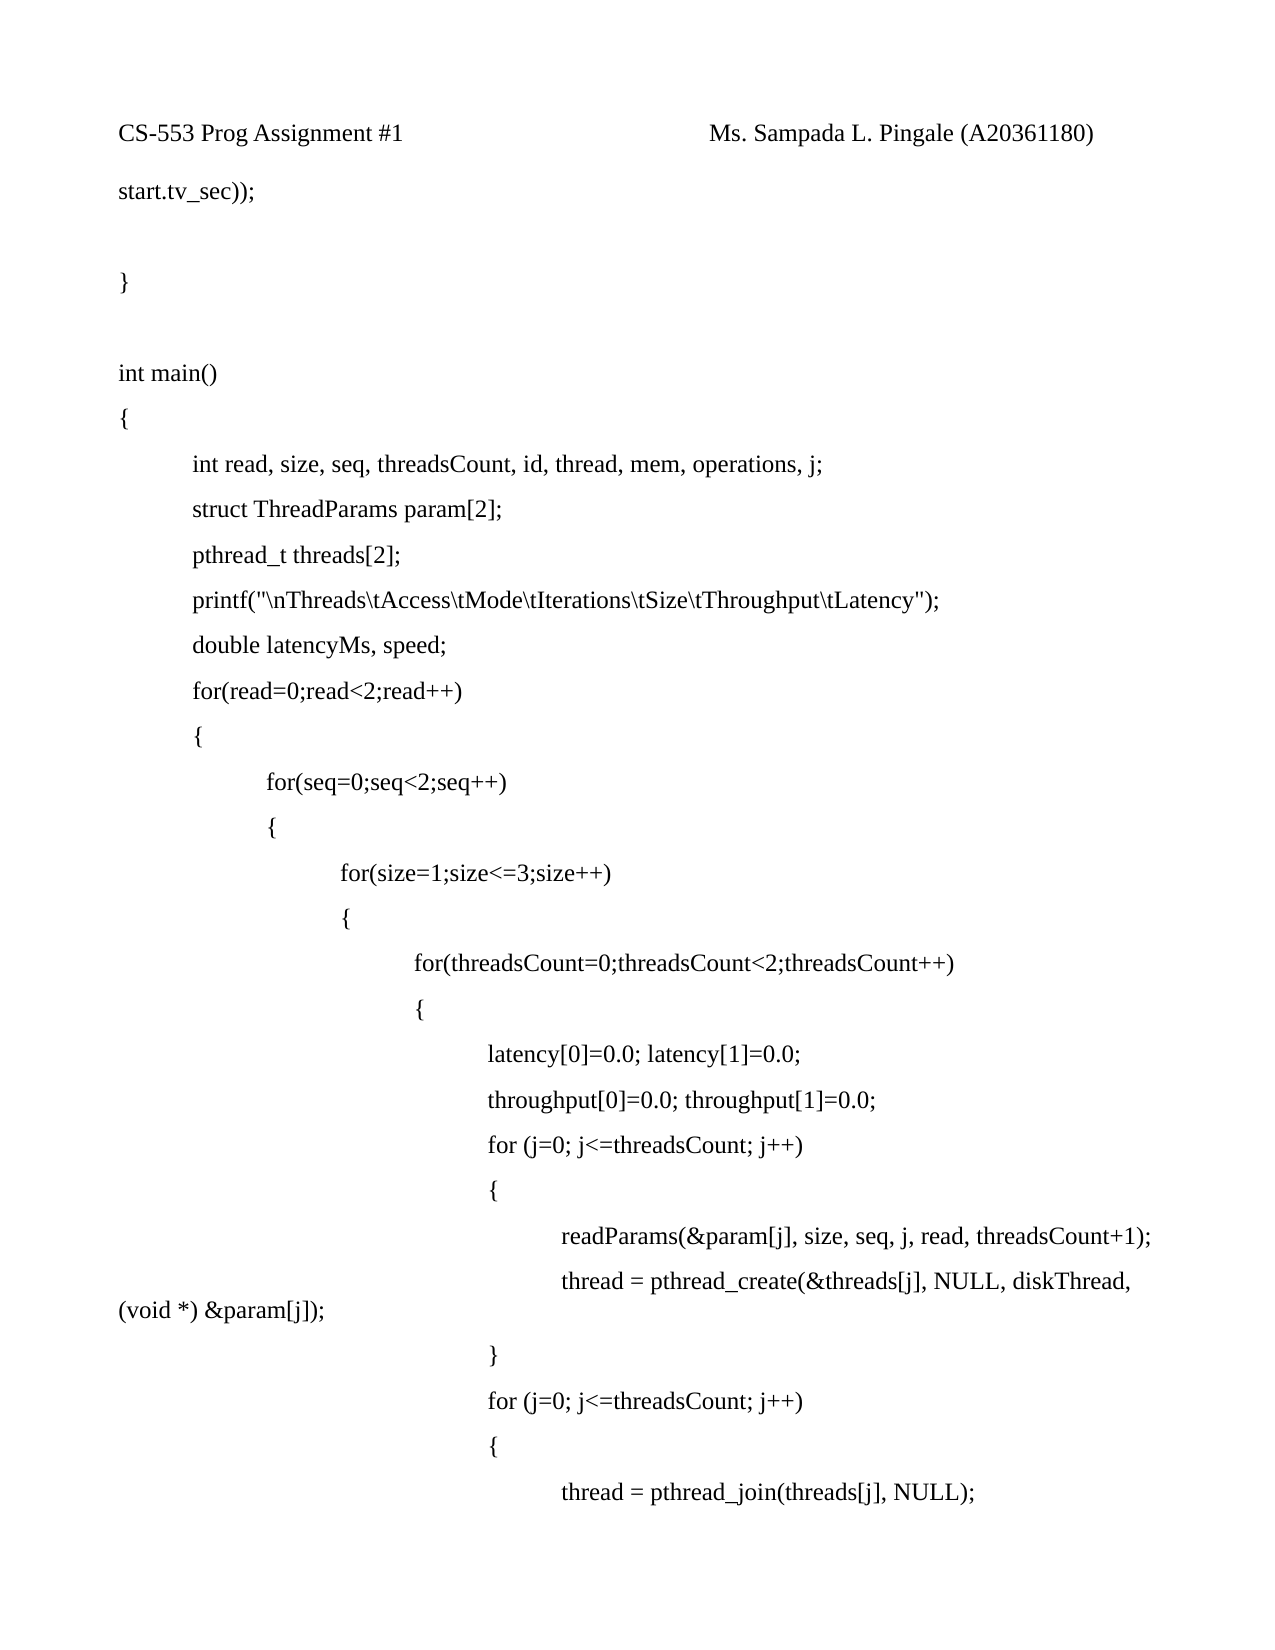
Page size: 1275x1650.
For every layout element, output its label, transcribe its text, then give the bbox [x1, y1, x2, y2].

text latency[0]=0.0; latency[1]=0.0; [118, 1039, 1157, 1068]
text struct ThreadParams param[2]; [118, 494, 1157, 523]
text { [118, 1176, 1157, 1204]
text } [118, 1341, 1157, 1369]
text for (j=0; j<=threadsCount; j++) [118, 1386, 1157, 1415]
text { [118, 1431, 1157, 1460]
text thread = pthread_join(threads[j], NULL); [118, 1477, 1157, 1506]
text thread = pthread_create(&threads[j], NULL, diskThread, (void *) &param[j]); [118, 1266, 1157, 1324]
text for(threadsCount=0;threadsCount<2;threadsCount++) [118, 948, 1157, 977]
text throughput[0]=0.0; throughput[1]=0.0; [118, 1085, 1157, 1113]
text { [118, 721, 1157, 750]
text for(size=1;size<=3;size++) [118, 858, 1157, 886]
text { [118, 994, 1157, 1023]
text { [118, 903, 1157, 932]
text int read, size, seq, threadsCount, id, thread, mem, operations, j; [118, 449, 1157, 478]
text { [118, 812, 1157, 841]
text double latencyMs, speed; [118, 631, 1157, 659]
text pthread_t threads[2]; [118, 540, 1157, 568]
text for(seq=0;seq<2;seq++) [118, 767, 1157, 796]
text readParams(&param[j], size, seq, j, read, threadsCount+1); [118, 1221, 1157, 1250]
text for(read=0;read<2;read++) [118, 676, 1157, 705]
text int main() [118, 358, 1157, 387]
text } [118, 267, 1157, 296]
text printf("\nThreads\tAccess\tMode\tIterations\tSize\tThroughput\tLatency"); [118, 585, 1157, 614]
text for (j=0; j<=threadsCount; j++) [118, 1130, 1157, 1159]
text { [118, 403, 1157, 432]
text - start.tv_sec)); [118, 176, 1157, 205]
